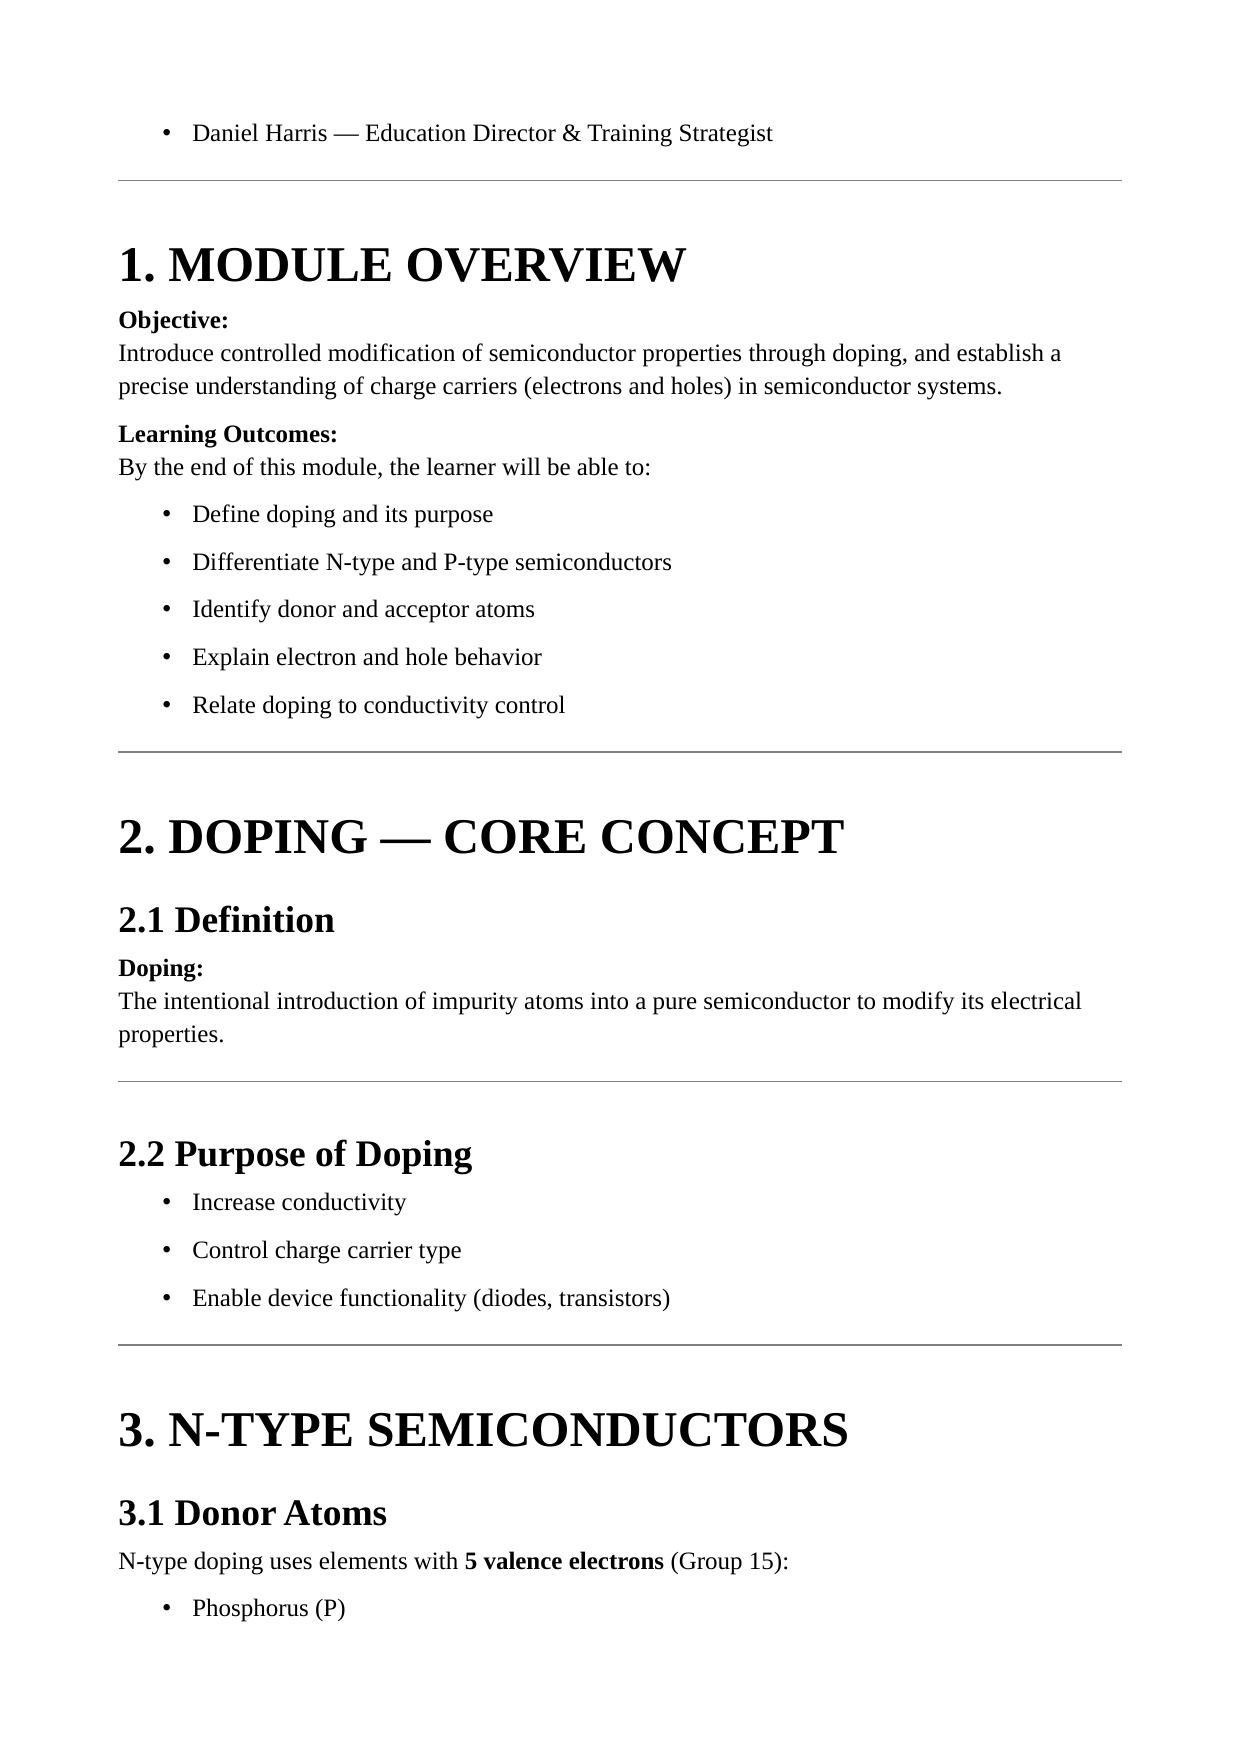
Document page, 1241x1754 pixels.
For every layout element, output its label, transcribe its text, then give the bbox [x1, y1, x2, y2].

list Phosphorus (P) [162, 1593, 1122, 1622]
subtitle 2.1 Definition [118, 897, 1122, 941]
list Increase conductivity [162, 1187, 1122, 1216]
text N-type doping uses elements with 5 valence electrons (Group 15): [118, 1546, 1122, 1575]
list Relate doping to conductivity control [162, 690, 1122, 718]
list Differentiate N-type and P-type semiconductors [162, 547, 1122, 576]
subtitle 2.2 Purpose of Doping [118, 1132, 1122, 1175]
list Identify donor and acceptor atoms [162, 594, 1122, 623]
list Explain electron and hole behavior [162, 642, 1122, 671]
text Doping: The intentional introduction of impurity atoms into a pure semiconductor to modify its electrical properties. [118, 953, 1122, 1048]
subtitle 1. MODULE OVERVIEW [118, 235, 1122, 292]
text Learning Outcomes: By the end of this module, the learner will be able to: [118, 419, 1122, 480]
text Objective: Introduce controlled modification of semiconductor properties through doping, and establish a precise understanding of charge carriers (electrons and holes) in semiconductor systems. [118, 305, 1122, 400]
list Enable device functionality (diodes, transistors) [162, 1283, 1122, 1311]
subtitle 3.1 Donor Atoms [118, 1490, 1122, 1533]
subtitle 3. N-TYPE SEMICONDUCTORS [118, 1399, 1122, 1457]
list Define doping and its purpose [162, 499, 1122, 528]
list Control charge carrier type [162, 1235, 1122, 1264]
subtitle 2. DOPING — CORE CONCEPT [118, 807, 1122, 864]
list Daniel Harris — Education Director & Training Strategist [162, 118, 1122, 147]
